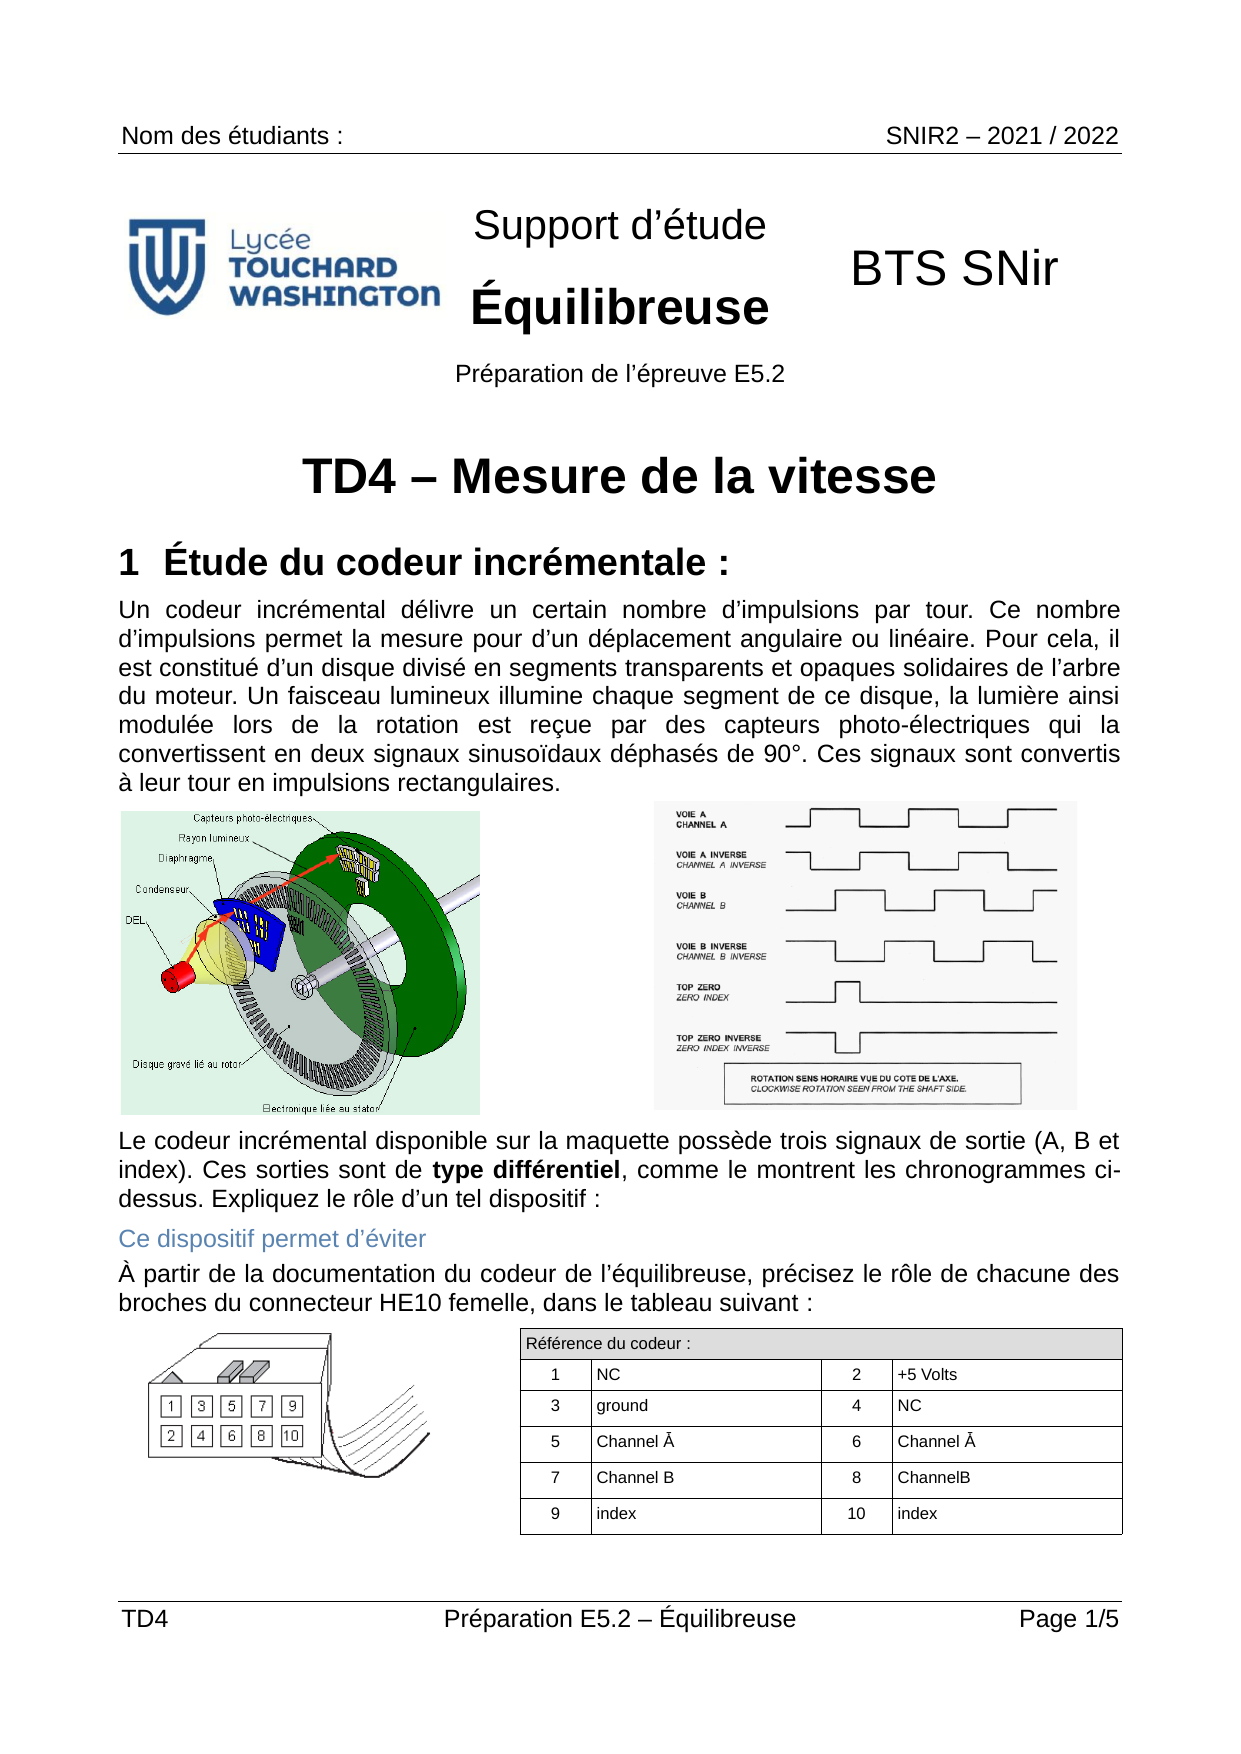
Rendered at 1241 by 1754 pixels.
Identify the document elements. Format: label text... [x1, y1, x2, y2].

table_cell Channel B [592, 1463, 821, 1498]
table_cell 10 [822, 1499, 892, 1534]
text Le codeur incrémental disponible sur la maquette possède trois signaux de sortie (A, B et index). Ces sorties sont de type différentiel, comme le montrent les chronogrammes ci-dessus. Expliquez le rôle d’un tel dispositif : [118, 808, 1122, 1212]
table_cell 7 [521, 1463, 591, 1498]
table_cell 5 [521, 1427, 591, 1462]
table_cell +5 Volts [893, 1360, 1122, 1389]
text Un codeur incrémental délivre un certain nombre d’impulsions par tour. Ce nombre d’impulsions permet la mesure pour d’un déplacement angulaire ou linéaire. Pour cela, il est constitué d’un disque divisé en segments transparents et opaques solidaires de l’arbre du moteur. Un faisceau lumineux illumine chaque segment de ce disque, la lumière ainsi modulée lors de la rotation est reçue par des capteurs photo-électriques qui la convertissent en deux signaux sinusoïdaux déphasés de 90°. Ces signaux sont convertis à leur tour en impulsions rectangulaires. [118, 595, 1122, 796]
table_cell 1 [521, 1360, 591, 1389]
picture [653, 801, 1078, 1110]
picture [147, 1333, 451, 1480]
table_cell 4 [822, 1391, 892, 1426]
table_cell Channel Ǡ [592, 1427, 821, 1462]
table_header Support d’étude Équilibreuse [453, 182, 787, 353]
table_cell Préparation de l’épreuve E5.2 [118, 353, 1122, 393]
table_header BTS SNir [788, 182, 1122, 353]
text À partir de la documentation du codeur de l’équilibreuse, précisez le rôle de chacune des broches du connecteur HE10 femelle, dans le tableau suivant : [118, 1259, 1122, 1316]
table_cell ChannelB [893, 1463, 1122, 1498]
table_header [118, 182, 453, 353]
table_cell NC [893, 1391, 1122, 1426]
table_cell index [893, 1499, 1122, 1534]
table_cell NC [592, 1360, 821, 1389]
table_cell 3 [521, 1391, 591, 1426]
subtitle Étude du codeur incrémentale : [118, 540, 1122, 583]
table_cell ground [592, 1391, 821, 1426]
title TD4 – Mesure de la vitesse [118, 447, 1122, 504]
table_cell 8 [822, 1463, 892, 1498]
table_cell 2 [822, 1360, 892, 1389]
text Ce dispositif permet d’éviter [118, 1224, 1122, 1253]
table_header Référence du codeur : [521, 1329, 1122, 1359]
table_cell 9 [521, 1499, 591, 1534]
table_cell index [592, 1499, 821, 1534]
table_cell 6 [822, 1427, 892, 1462]
picture [120, 811, 480, 1115]
table_cell Channel Ǡ [893, 1427, 1122, 1462]
picture [123, 212, 447, 319]
